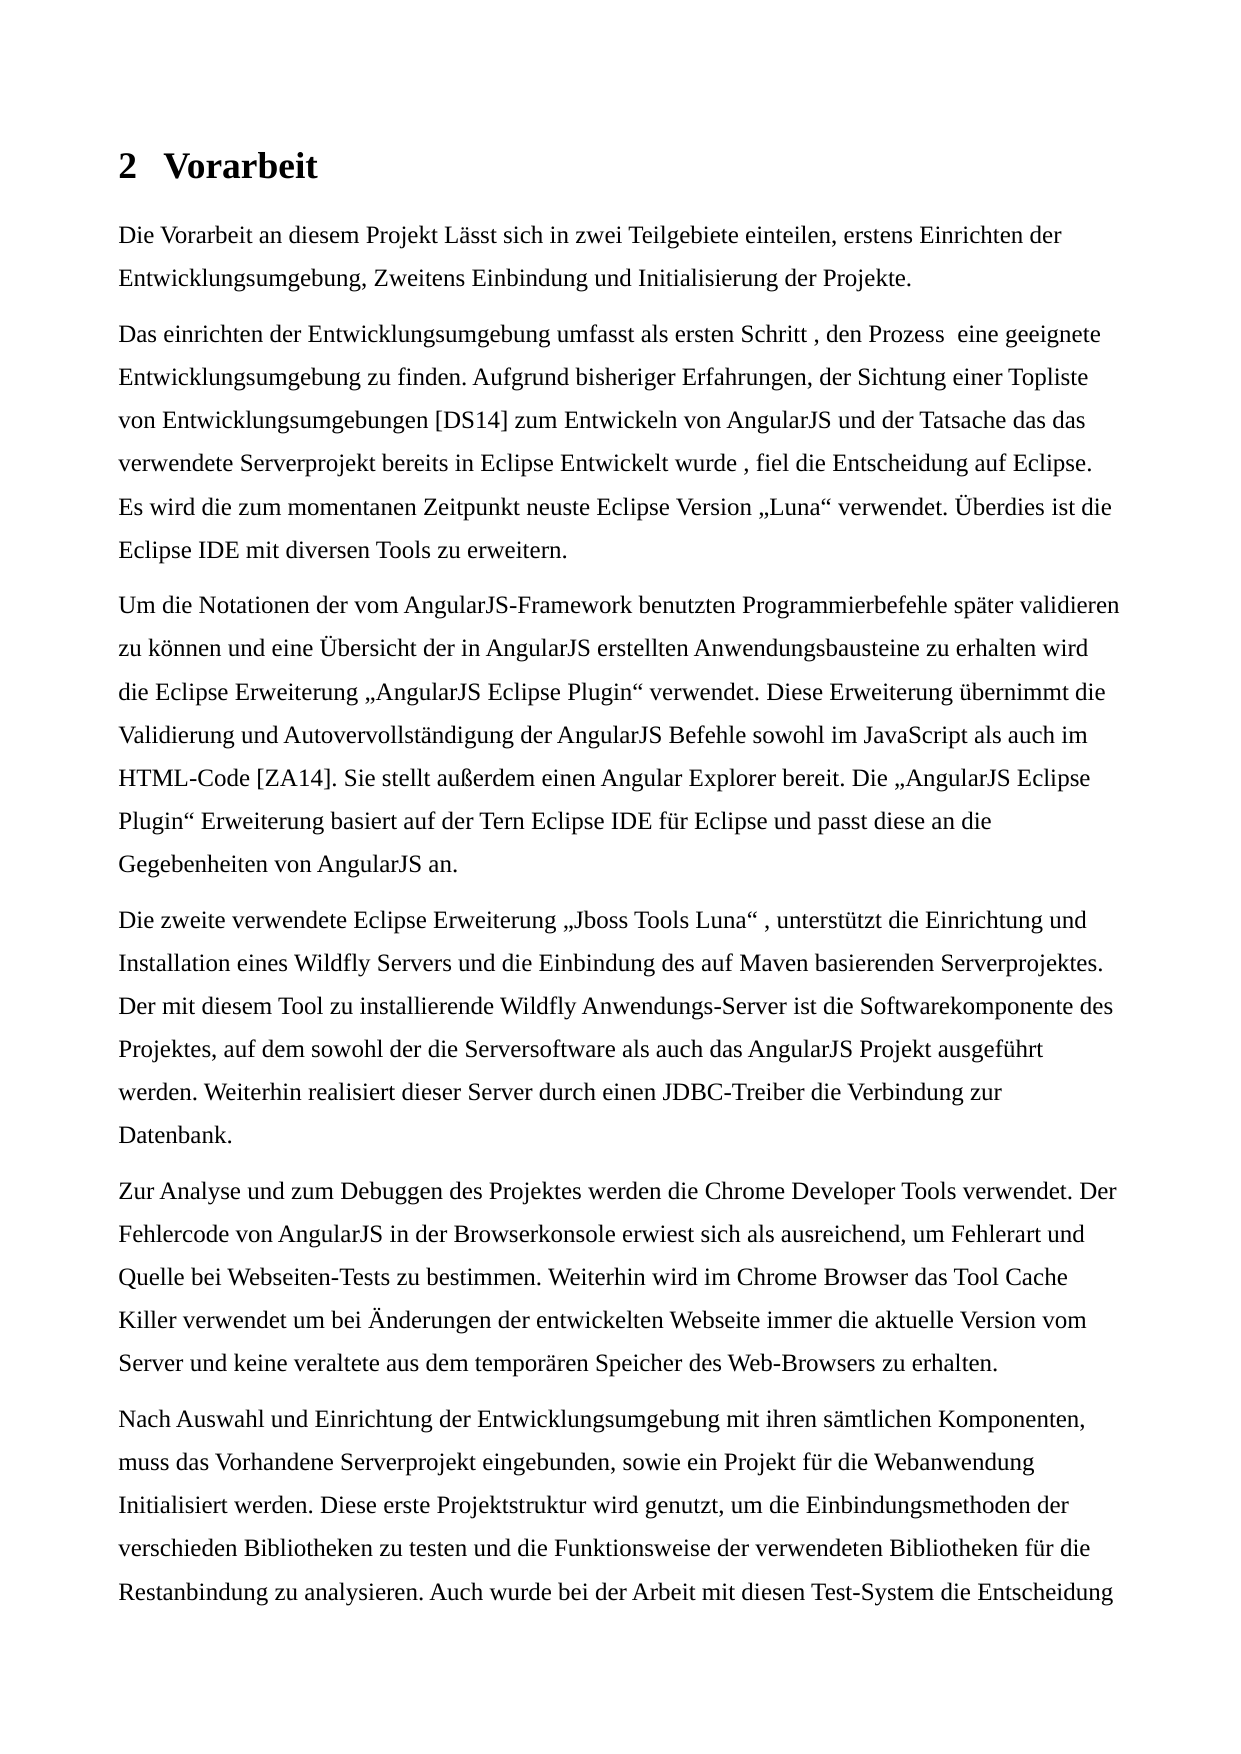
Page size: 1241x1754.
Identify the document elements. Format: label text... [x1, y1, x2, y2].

text Das einrichten der Entwicklungsumgebung umfasst als ersten Schritt , den Prozess eine geeignete Entwicklungsumgebung zu finden. Aufgrund bisheriger Erfahrungen, der Sichtung einer Topliste von Entwicklungsumgebungen [DS14] zum Entwickeln von AngularJS und der Tatsache das das verwendete Serverprojekt bereits in Eclipse Entwickelt wurde , fiel die Entscheidung auf Eclipse. Es wird die zum momentanen Zeitpunkt neuste Eclipse Version „Luna“ verwendet. Überdies ist die Eclipse IDE mit diversen Tools zu erweitern. [118, 319, 1122, 563]
text Nach Auswahl und Einrichtung der Entwicklungsumgebung mit ihren sämtlichen Komponenten, muss das Vorhandene Serverprojekt eingebunden, sowie ein Projekt für die Webanwendung Initialisiert werden. Diese erste Projektstruktur wird genutzt, um die Einbindungsmethoden der verschieden Bibliotheken zu testen und die Funktionsweise der verwendeten Bibliotheken für die Restanbindung zu analysieren. Auch wurde bei der Arbeit mit diesen Test-System die Entscheidung [118, 1404, 1122, 1605]
text Um die Notationen der vom AngularJS-Framework benutzten Programmierbefehle später validieren zu können und eine Übersicht der in AngularJS erstellten Anwendungsbausteine zu erhalten wird die Eclipse Erweiterung „AngularJS Eclipse Plugin“ verwendet. Diese Erweiterung übernimmt die Validierung und Autovervollständigung der AngularJS Befehle sowohl im JavaScript als auch im HTML-Code [ZA14]. Sie stellt außerdem einen Angular Explorer bereit. Die „AngularJS Eclipse Plugin“ Erweiterung basiert auf der Tern Eclipse IDE für Eclipse und passt diese an die Gegebenheiten von AngularJS an. [118, 590, 1122, 878]
text Zur Analyse und zum Debuggen des Projektes werden die Chrome Developer Tools verwendet. Der Fehlercode von AngularJS in der Browserkonsole erwiest sich als ausreichend, um Fehlerart und Quelle bei Webseiten-Tests zu bestimmen. Weiterhin wird im Chrome Browser das Tool Cache Killer verwendet um bei Änderungen der entwickelten Webseite immer die aktuelle Version vom Server und keine veraltete aus dem temporären Speicher des Web-Browsers zu erhalten. [118, 1176, 1122, 1377]
text Die Vorarbeit an diesem Projekt Lässt sich in zwei Teilgebiete einteilen, erstens Einrichten der Entwicklungsumgebung, Zweitens Einbindung und Initialisierung der Projekte. [118, 220, 1122, 292]
subtitle Vorarbeit [118, 143, 1122, 186]
text Die zweite verwendete Eclipse Erweiterung „Jboss Tools Luna“ , unterstützt die Einrichtung und Installation eines Wildfly Servers und die Einbindung des auf Maven basierenden Serverprojektes. Der mit diesem Tool zu installierende Wildfly Anwendungs-Server ist die Softwarekomponente des Projektes, auf dem sowohl der die Serversoftware als auch das AngularJS Projekt ausgeführt werden. Weiterhin realisiert dieser Server durch einen JDBC-Treiber die Verbindung zur Datenbank. [118, 905, 1122, 1149]
